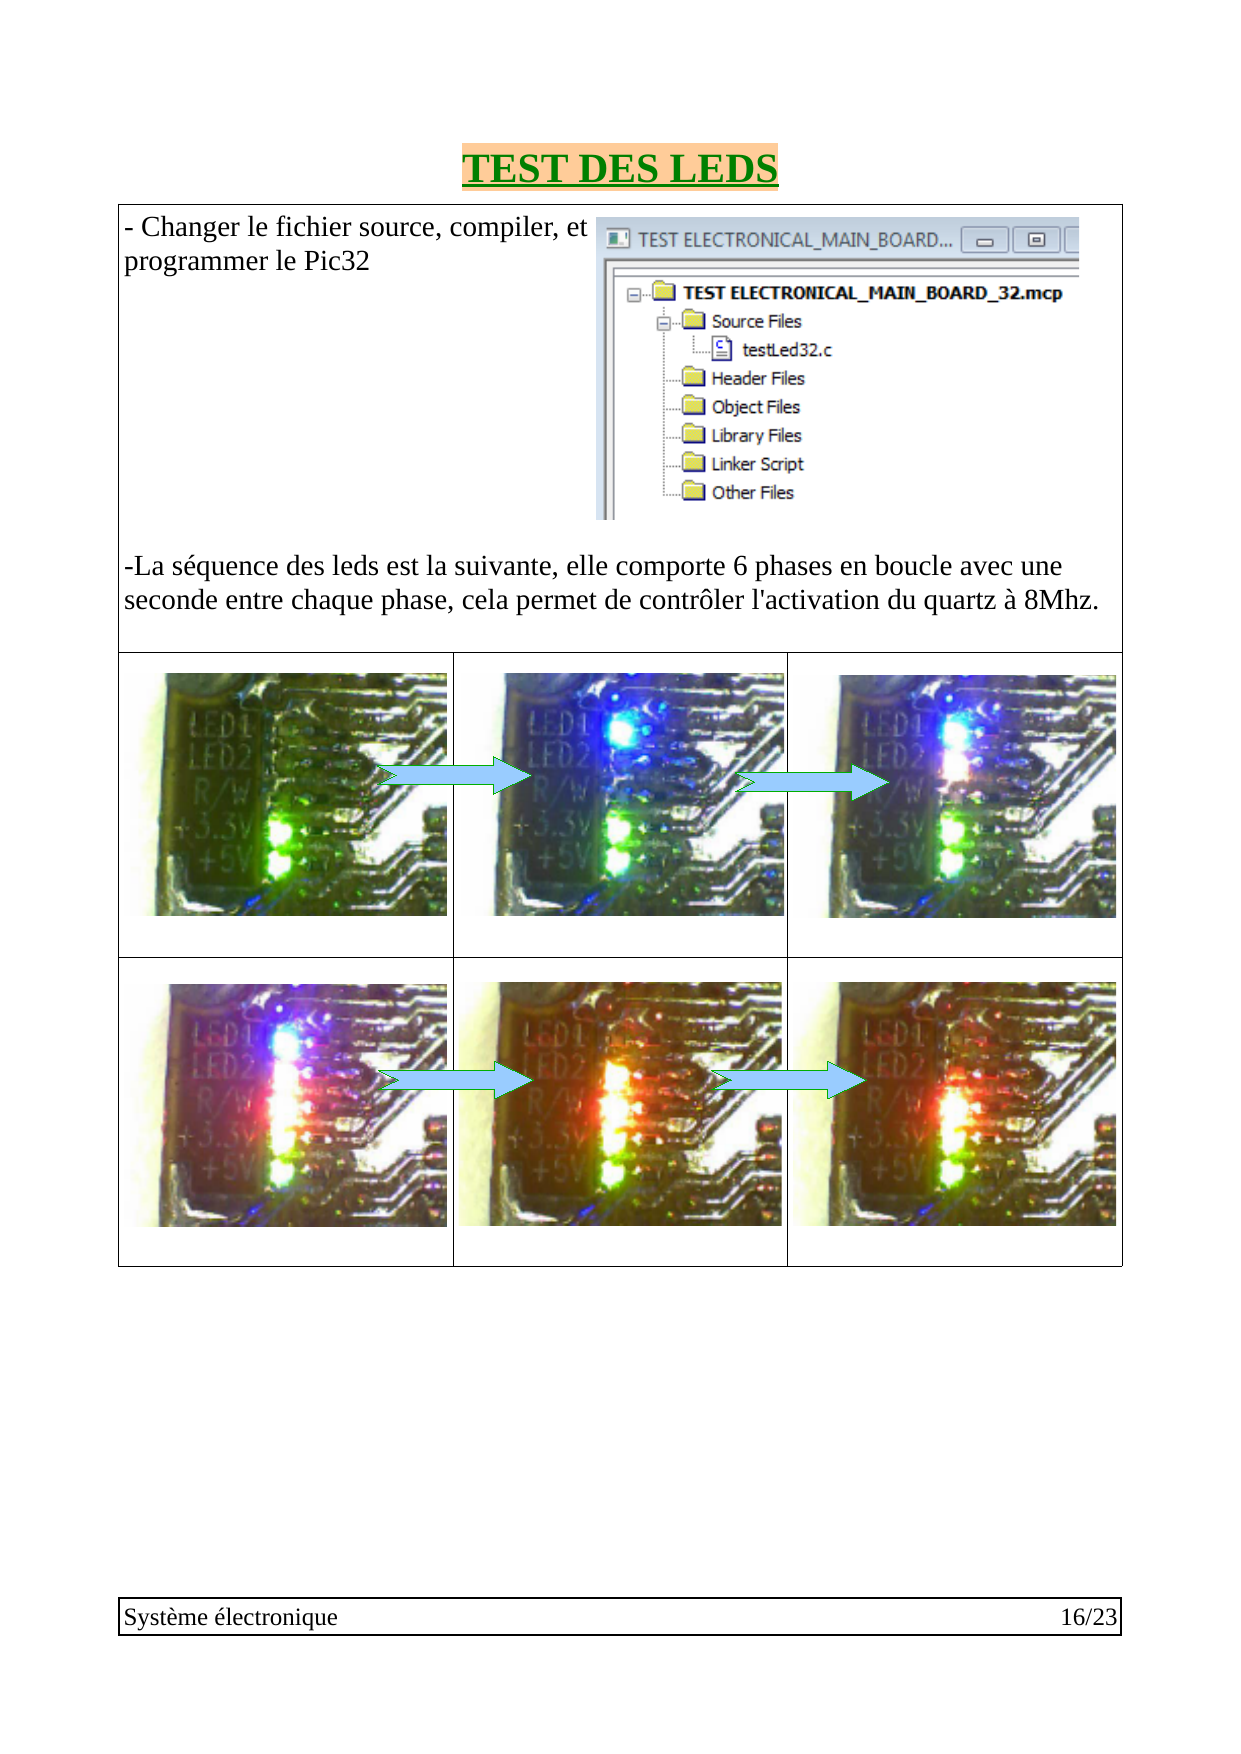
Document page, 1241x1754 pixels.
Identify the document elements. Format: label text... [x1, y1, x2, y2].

table_header [454, 785, 787, 957]
picture [123, 673, 447, 916]
table_cell [788, 958, 1122, 1266]
picture [461, 673, 785, 916]
table_header [119, 653, 453, 673]
table_cell [454, 1090, 787, 1266]
subtitle TEST DES LEDS [118, 143, 1122, 191]
picture [793, 982, 1117, 1226]
picture [123, 984, 447, 1227]
table_cell -La séquence des leds est la suivante, elle comporte 6 phases en boucle avec une seconde entre chaque phase, cela permet de contrôler l'activation du quartz à 8Mhz. [119, 543, 1122, 652]
picture [458, 982, 782, 1226]
table_cell [119, 958, 453, 1266]
table_header [447, 674, 453, 765]
table_header [454, 674, 461, 765]
picture [793, 675, 1117, 918]
table_header [788, 918, 1122, 957]
table_header [454, 653, 787, 673]
table_header [788, 792, 793, 917]
table_header - Changer le fichier source, compiler, et programmer le Pic32 [119, 205, 1122, 542]
table_cell [454, 958, 787, 1070]
table_header [119, 674, 453, 957]
table_header [788, 653, 1122, 917]
